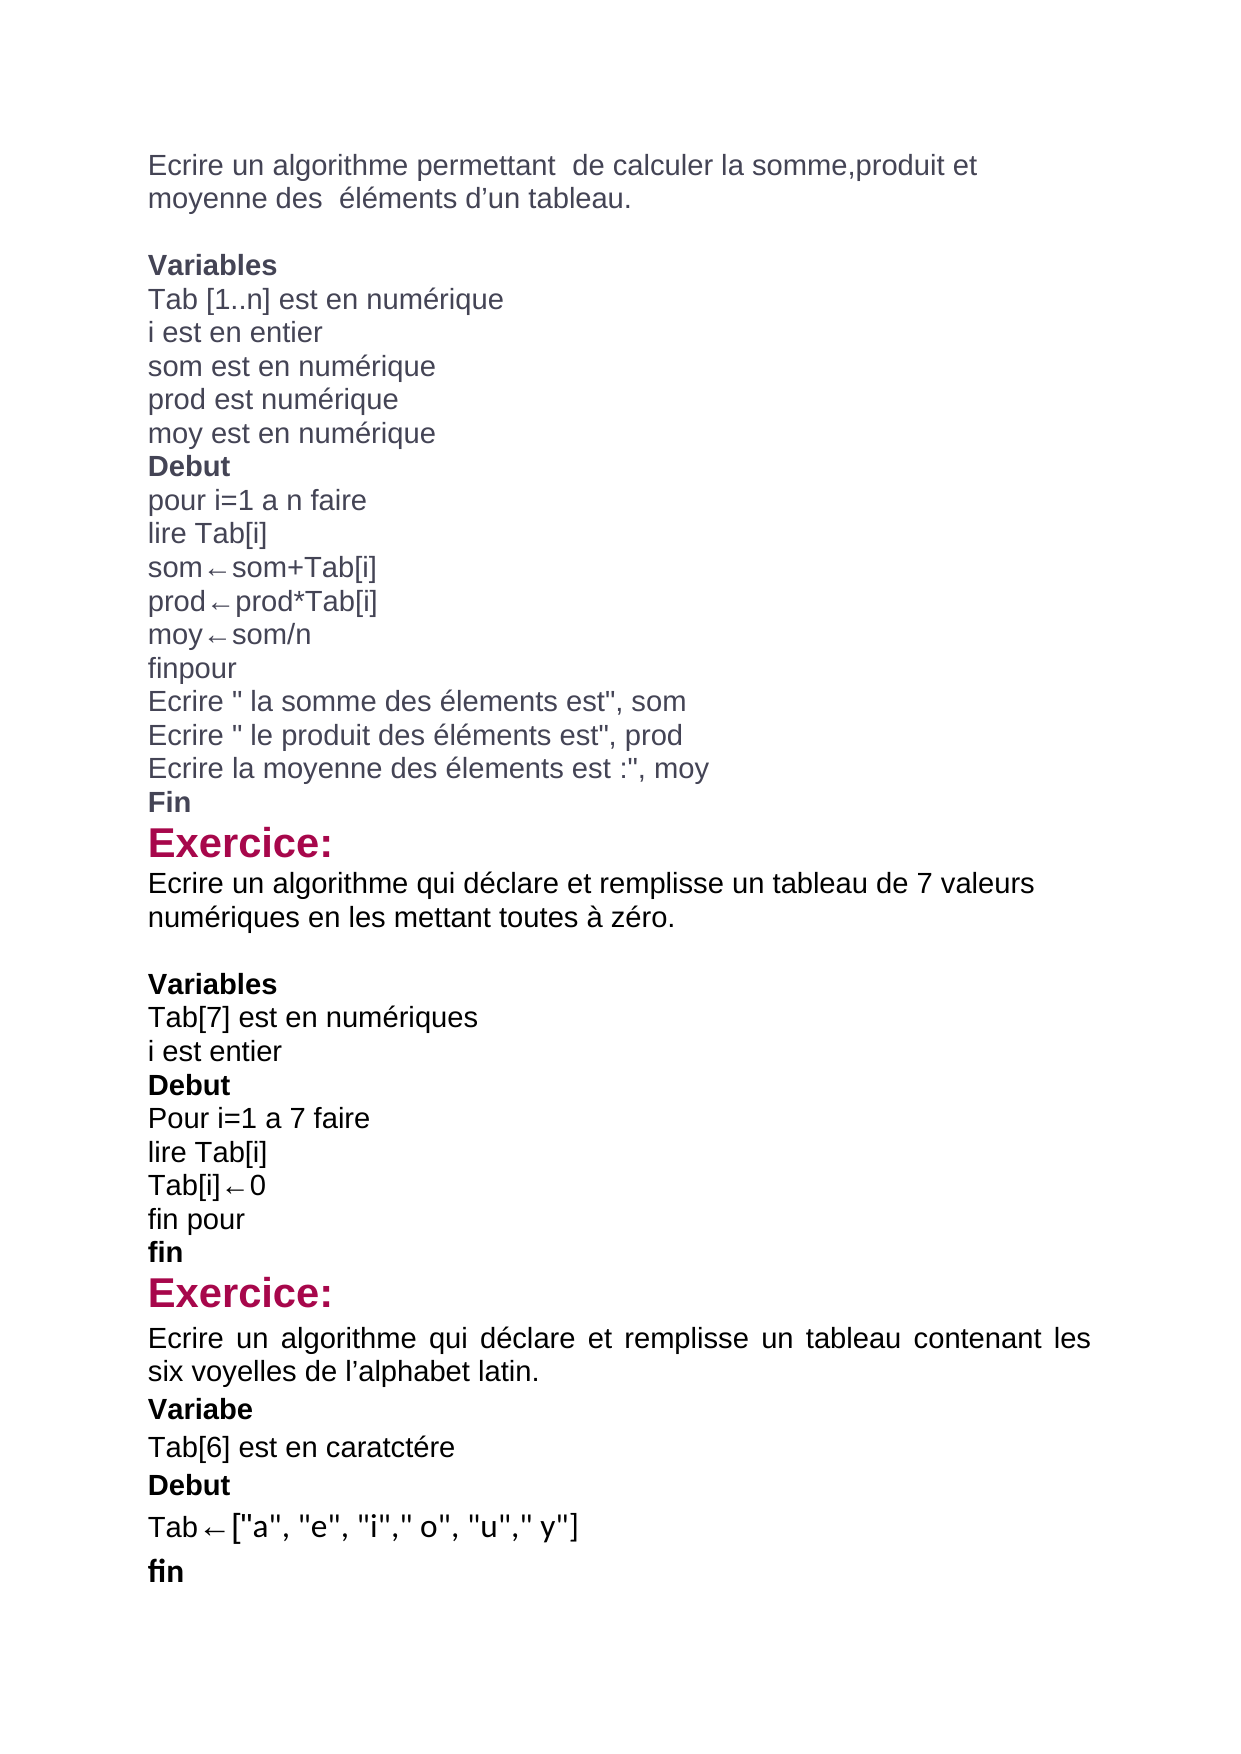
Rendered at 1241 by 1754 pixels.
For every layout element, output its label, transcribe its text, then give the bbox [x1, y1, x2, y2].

text moy est en numérique [148, 416, 1093, 449]
text Ecrire " la somme des élements est", som [148, 684, 1093, 718]
text Pour i=1 a 7 faire [148, 1101, 1093, 1135]
text Variables [148, 967, 1093, 1001]
text prod←prod*Tab[i] [148, 584, 1093, 617]
text Tab[6] est en caratctére [148, 1430, 1093, 1463]
text Fin [148, 785, 1093, 818]
text Ecrire un algorithme permettant de calculer la somme,produit et moyenne des éléments d’un tableau. [148, 148, 1093, 215]
text Ecrire un algorithme qui déclare et remplisse un tableau de 7 valeurs numériques en les mettant toutes à zéro. [148, 866, 1093, 933]
text Ecrire un algorithme qui déclare et remplisse un tableau contenant les six voyelles de l’alphabet latin. [148, 1321, 1093, 1388]
text Debut [148, 449, 1093, 483]
text Tab←["a", "e", "i"," o", "u"," y"] [148, 1505, 1093, 1546]
text fin [148, 1235, 1093, 1269]
text i est en entier [148, 315, 1093, 349]
text Debut [148, 1068, 1093, 1101]
text i est entier [148, 1034, 1093, 1068]
text lire Tab[i] [148, 517, 1093, 550]
text fin [148, 1550, 1093, 1591]
text som est en numérique [148, 349, 1093, 382]
text moy←som/n [148, 617, 1093, 651]
text Variables [148, 248, 1093, 282]
text Tab [1..n] est en numérique [148, 282, 1093, 315]
text pour i=1 a n faire [148, 483, 1093, 517]
text Debut [148, 1468, 1093, 1501]
text som←som+Tab[i] [148, 550, 1093, 584]
text Ecrire " le produit des éléments est", prod [148, 718, 1093, 751]
text Tab[7] est en numériques [148, 1001, 1093, 1034]
text fin pour [148, 1202, 1093, 1235]
text prod est numérique [148, 382, 1093, 416]
text Exercice: [148, 818, 1093, 866]
text finpour [148, 651, 1093, 684]
text Tab[i]←0 [148, 1168, 1093, 1202]
text Variabe [148, 1392, 1093, 1426]
text Ecrire la moyenne des élements est :", moy [148, 751, 1093, 785]
text lire Tab[i] [148, 1135, 1093, 1168]
text Exercice: [148, 1269, 1093, 1317]
